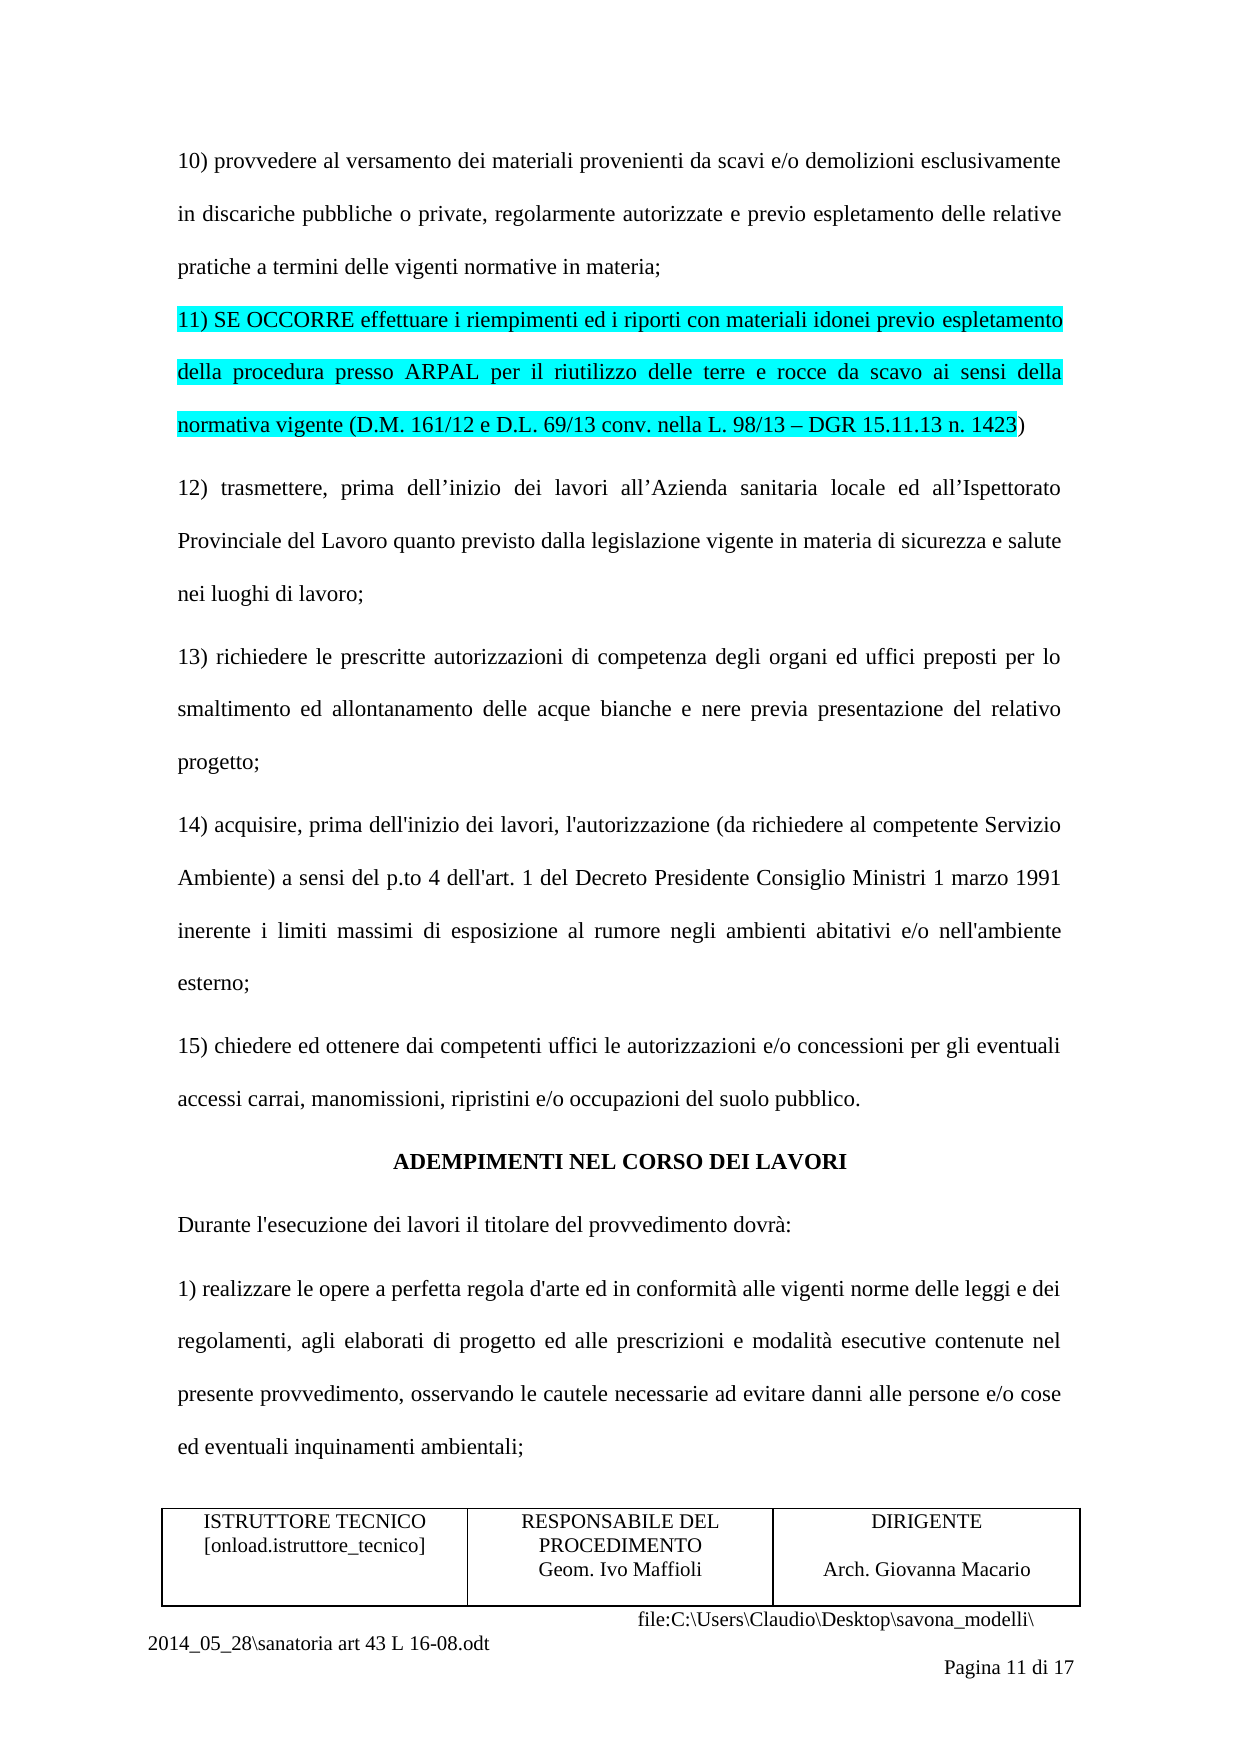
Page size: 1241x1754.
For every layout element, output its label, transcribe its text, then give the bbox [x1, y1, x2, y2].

text 1) realizzare le opere a perfetta regola d'arte ed in conformità alle vigenti norme delle leggi e dei regolamenti, agli elaborati di progetto ed alle prescrizioni e modalità esecutive contenute nel presente provvedimento, osservando le cautele necessarie ad evitare danni alle persone e/o cose ed eventuali inquinamenti ambientali; [177, 1275, 1063, 1459]
text 10) provvedere al versamento dei materiali provenienti da scavi e/o demolizioni esclusivamente in discariche pubbliche o private, regolarmente autorizzate e previo espletamento delle relative pratiche a termini delle vigenti normative in materia; [177, 148, 1063, 279]
text 13) richiedere le prescritte autorizzazioni di competenza degli organi ed uffici preposti per lo smaltimento ed allontanamento delle acque bianche e nere previa presentazione del relativo progetto; [177, 643, 1063, 774]
text 14) acquisire, prima dell'inizio dei lavori, l'autorizzazione (da richiedere al competente Servizio Ambiente) a sensi del p.to 4 dell'art. 1 del Decreto Presidente Consiglio Ministri 1 marzo 1991 inerente i limiti massimi di esposizione al rumore negli ambienti abitativi e/o nell'ambiente esterno; [177, 811, 1063, 996]
text 11) SE OCCORRE effettuare i riempimenti ed i riporti con materiali idonei previo espletamento della procedura presso ARPAL per il riutilizzo delle terre e rocce da scavo ai sensi della normativa vigente (D.M. 161/12 e D.L. 69/13 conv. nella L. 98/13 – DGR 15.11.13 n. 1423) [177, 306, 1063, 437]
text 12) trasmettere, prima dell’inizio dei lavori all’Azienda sanitaria locale ed all’Ispettorato Provinciale del Lavoro quanto previsto dalla legislazione vigente in materia di sicurezza e salute nei luoghi di lavoro; [177, 474, 1063, 606]
text ADEMPIMENTI NEL CORSO DEI LAVORI [177, 1148, 1063, 1175]
text 15) chiedere ed ottenere dai competenti uffici le autorizzazioni e/o concessioni per gli eventuali accessi carrai, manomissioni, ripristini e/o occupazioni del suolo pubblico. [177, 1033, 1063, 1112]
text Durante l'esecuzione dei lavori il titolare del provvedimento dovrà: [177, 1212, 1063, 1238]
